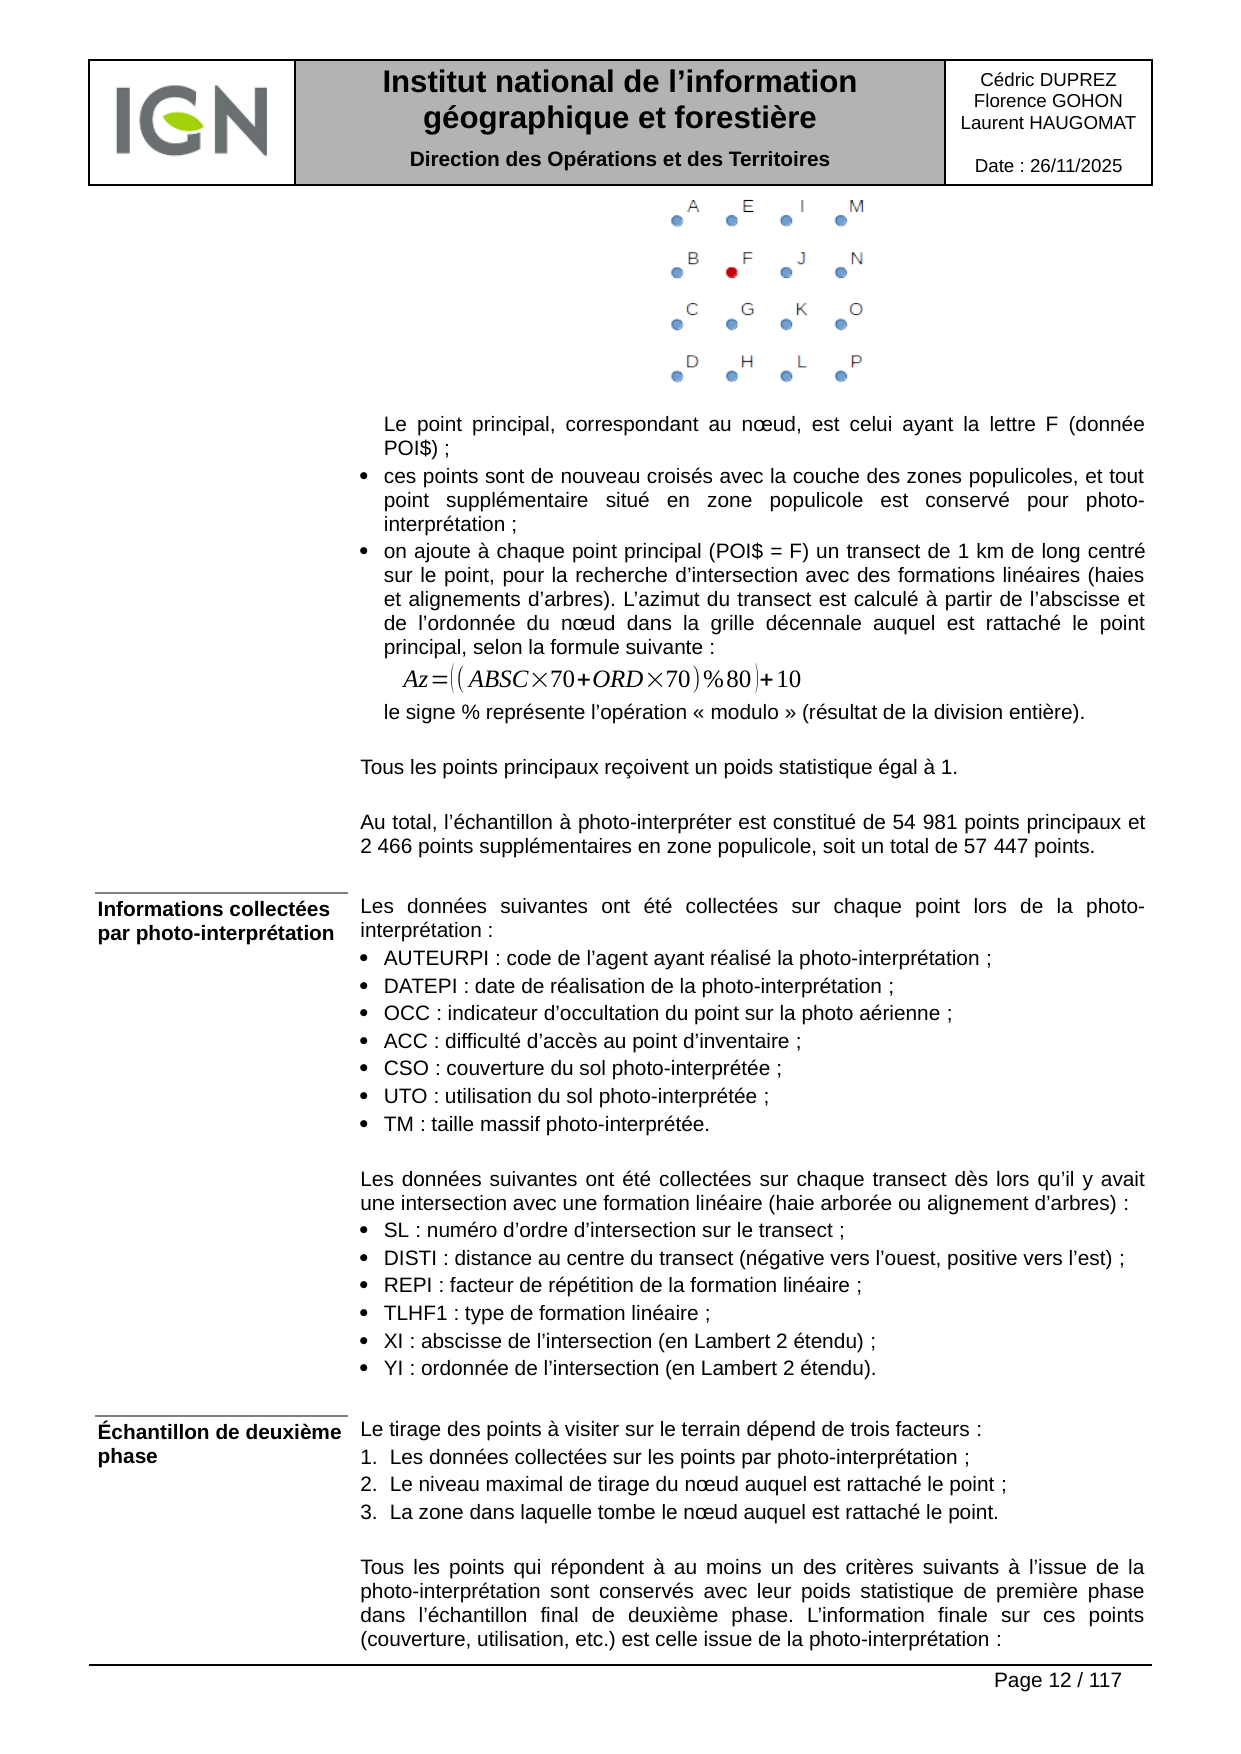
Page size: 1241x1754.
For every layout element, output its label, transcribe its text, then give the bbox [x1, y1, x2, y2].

table_cell Le tirage des points à visiter sur le terrain dépend de trois facteurs : Les données collectées sur les points par photo-interprétation ; Le niveau maximal de tirage du nœud auquel est rattaché le point ; La zone dans laquelle tombe le nœud auquel est rattaché le point. Tous les points qui répondent à au moins un des critères suivants à l’issue de la photo-interprétation sont conservés avec leur poids statistique de première phase dans l’échantillon final de deuxième phase. L’information finale sur ces points (couverture, utilisation, etc.) est celle issue de la photo-interprétation : points occultés (OCC = 0) ou dont la difficulté présumée d’accès n'est pas renseignée (ACC NULL) ; points dont l’utilisation du sol photo-interprétée est « récréation, habitat » (UTO = 2) ; points de couverture du sol photo-interprétée « lande » (CSO = 4) rattachés à un nœud en zone de haute montagne (ZFORIFND = 6) ; points de couverture du sol photo-interprétée « autre végétation » (CSO = 6), en l’absence d’intersection avec une formation linéaire arborée à moins de 25 m ; points de couverture du sol photo-interprétée « sans végétation, artificialisé », « sans végétation, naturel » ou « eau continentale » (CSO = 7, 8 ou 9). Une fois cette sélection selon les données photo-interprétées faite, les points éligibles à une visite sur le terrain sont filtrés selon le niveau de tirage maximal du nœud auquel ils sont rattachés, pour définir l’échantillon à visiter sur le terrain. Les critères sont alors les suivants : points dont la couverture est boisée (CSO = 1 ou 3), quelle que soit leur taille massif : nœud en zone d’autre forêt exploitée (ZFORIFND = 2) ou en zone de garrigue corse (ZFORIFND = 7) : le niveau de tirage est le niveau 2, nœud dans une autre zone géographique (ZFORIFND) : le niveau de tirage est le niveau 3 ; points dont la couverture est lande (CSO = 4), en l’absence d'intersection avec une formation linéaire arborée à moins de 25 m : nœud en zone d’autre forêt exploitée (ZFORIFND = 2) ou en zone de garrigue corse (ZFORIFND = 7) : le niveau de tirage est le niveau 3, nœud dans une autre zone géographique (ZFORIFND) : le niveau de tirage est le niveau 4 ; points dont la couverture est peupleraie (CSO = 5) : le niveau de tirage est le niveau 2 ; points dont la couverture est lande (CSO = 4) ou « autre végétation » (CSO = 6), en présence d’une formation linéaire arborée intersectée à moins de 25 m du point : le niveau de tirage est le niveau 3. Tous les points retenus après application de ce filtre sur le niveau de tirage sont ajoutés à l’échantillon final de deuxième phase. Leur poids statistique est égal à 2 élevé à la puissance (niveau de tirage – 1), à l'exception des points de grappe (POI$ ≠ F) en zone populicole, dont le poids est nul. Remarque : sur les campagnes 2005 à 2007, le poids initial a fait l’objet d’une correction a posteriori en base d’exploitation afin de redresser les surfaces forestières, principalement dans le sud de la France, par rapport aux campagnes suivantes. [354, 1414, 1152, 1656]
table_cell Pour constituer l’échantillon initial à photo-interpréter, les règles suivantes ont été appliquées : tous les nœuds sur le territoire de la deuxième fraction annuelle de la grille décennale (INCREF = 1) définissent un point de l’échantillon à photo-interpréter ; à l’issue d’un croisement entre les nœuds (pratiques) et la couche des zones populicoles, pour tout nœud en zone populicole, on lui associe 15 points selon un maillage de quatre points par quatre points, avec 250 m entre chaque point, représenté comme suit : Le point principal, correspondant au nœud, est celui ayant la lettre F (donnée POI$) ; ces points sont de nouveau croisés avec la couche des zones populicoles, et tout point supplémentaire situé en zone populicole est conservé pour photo-interprétation ; on ajoute à chaque point principal (POI$ = F) un transect de 1 km de long centré sur le point, pour la recherche d’intersection avec des formations linéaires (haies et alignements d’arbres). L’azimut du transect est calculé à partir de l’abscisse et de l’ordonnée du nœud dans la grille décennale auquel est rattaché le point principal, selon la formule suivante : le signe % représente l’opération « modulo » (résultat de la division entière). Tous les points principaux reçoivent un poids statistique égal à 1. Au total, l’échantillon à photo-interpréter est constitué de 54 981 points principaux et 2 466 points supplémentaires en zone populicole, soit un total de 57 447 points. [354, 186, 1152, 891]
table_cell Les données suivantes ont été collectées sur chaque point lors de la photo-interprétation : AUTEURPI : code de l’agent ayant réalisé la photo-interprétation ; DATEPI : date de réalisation de la photo-interprétation ; OCC : indicateur d’occultation du point sur la photo aérienne ; ACC : difficulté d’accès au point d’inventaire ; CSO : couverture du sol photo-interprétée ; UTO : utilisation du sol photo-interprétée ; TM : taille massif photo-interprétée. Les données suivantes ont été collectées sur chaque transect dès lors qu’il y avait une intersection avec une formation linéaire (haie arborée ou alignement d’arbres) : SL : numéro d’ordre d’intersection sur le transect ; DISTI : distance au centre du transect (négative vers l’ouest, positive vers l’est) ; REPI : facteur de répétition de la formation linéaire ; TLHF1 : type de formation linéaire ; XI : abscisse de l’intersection (en Lambert 2 étendu) ; YI : ordonnée de l’intersection (en Lambert 2 étendu). [354, 891, 1152, 1413]
picture [91, 62, 293, 180]
table_cell Informations collectées par photo-interprétation [89, 891, 354, 1413]
picture [654, 189, 875, 409]
table_cell [89, 186, 354, 891]
table_cell Échantillon de deuxième phase [89, 1414, 354, 1656]
